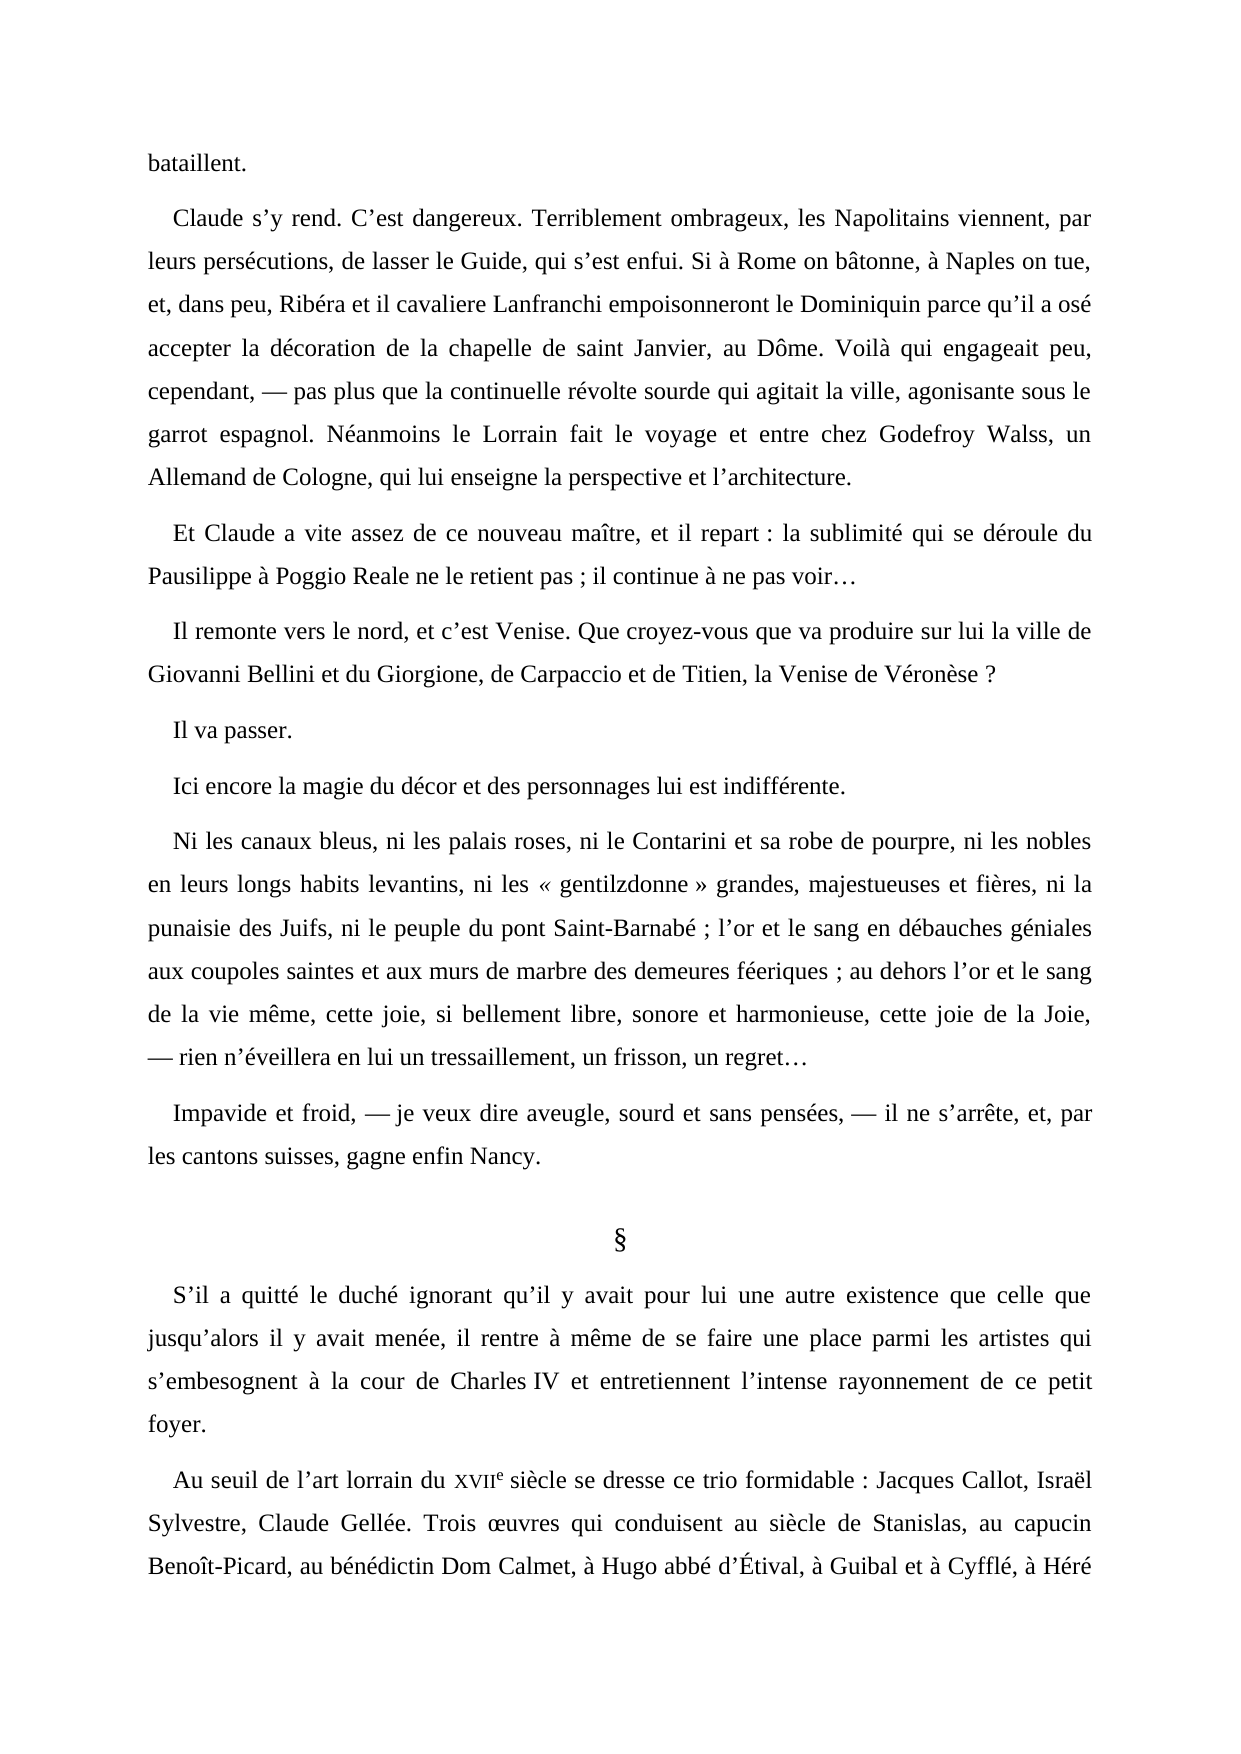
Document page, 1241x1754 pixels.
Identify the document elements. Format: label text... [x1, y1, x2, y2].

text Impavide et froid, — je veux dire aveugle, sourd et sans pensées, — il ne s’arrête, et, par les cantons suisses, gagne enfin Nancy. [148, 1098, 1093, 1169]
text bataillent. [148, 148, 1093, 176]
text Au seuil de l’art lorrain du xviie siècle se dresse ce trio formidable : Jacques Callot, Israël Sylvestre, Claude Gellée. Trois œuvres qui conduisent au siècle de Stanislas, au capucin Benoît-Picard, au bénédictin Dom Calmet, à Hugo abbé d’Étival, à Guibal et à Cyfflé, à Héré [148, 1465, 1093, 1580]
text Claude s’y rend. C’est dangereux. Terriblement ombrageux, les Napolitains viennent, par leurs persécutions, de lasser le Guide, qui s’est enfui. Si à Rome on bâtonne, à Naples on tue, et, dans peu, Ribéra et il cavaliere Lanfranchi empoisonneront le Dominiquin parce qu’il a osé accepter la décoration de la chapelle de saint Janvier, au Dôme. Voilà qui engageait peu, cependant, — pas plus que la continuelle révolte sourde qui agitait la ville, agonisante sous le garrot espagnol. Néanmoins le Lorrain fait le voyage et entre chez Godefroy Walss, un Allemand de Cologne, qui lui enseigne la perspective et l’architecture. [148, 203, 1093, 491]
text § [148, 1221, 1093, 1255]
text Il va passer. [148, 715, 1093, 744]
text Et Claude a vite assez de ce nouveau maître, et il repart : la sublimité qui se déroule du Pausilippe à Poggio Reale ne le retient pas ; il continue à ne pas voir… [148, 518, 1093, 589]
text S’il a quitté le duché ignorant qu’il y avait pour lui une autre existence que celle que jusqu’alors il y avait menée, il rentre à même de se faire une place parmi les artistes qui s’embesognent à la cour de Charles IV et entretiennent l’intense rayonnement de ce petit foyer. [148, 1280, 1093, 1438]
text Il remonte vers le nord, et c’est Venise. Que croyez-vous que va produire sur lui la ville de Giovanni Bellini et du Giorgione, de Carpaccio et de Titien, la Venise de Véronèse ? [148, 616, 1093, 688]
text Ni les canaux bleus, ni les palais roses, ni le Contarini et sa robe de pourpre, ni les nobles en leurs longs habits levantins, ni les « gentilzdonne » grandes, majestueuses et fières, ni la punaisie des Juifs, ni le peuple du pont Saint-Barnabé ; l’or et le sang en débauches géniales aux coupoles saintes et aux murs de marbre des demeures féeriques ; au dehors l’or et le sang de la vie même, cette joie, si bellement libre, sonore et harmonieuse, cette joie de la Joie, — rien n’éveillera en lui un tressaillement, un frisson, un regret… [148, 826, 1093, 1071]
text Ici encore la magie du décor et des personnages lui est indifférente. [148, 771, 1093, 799]
